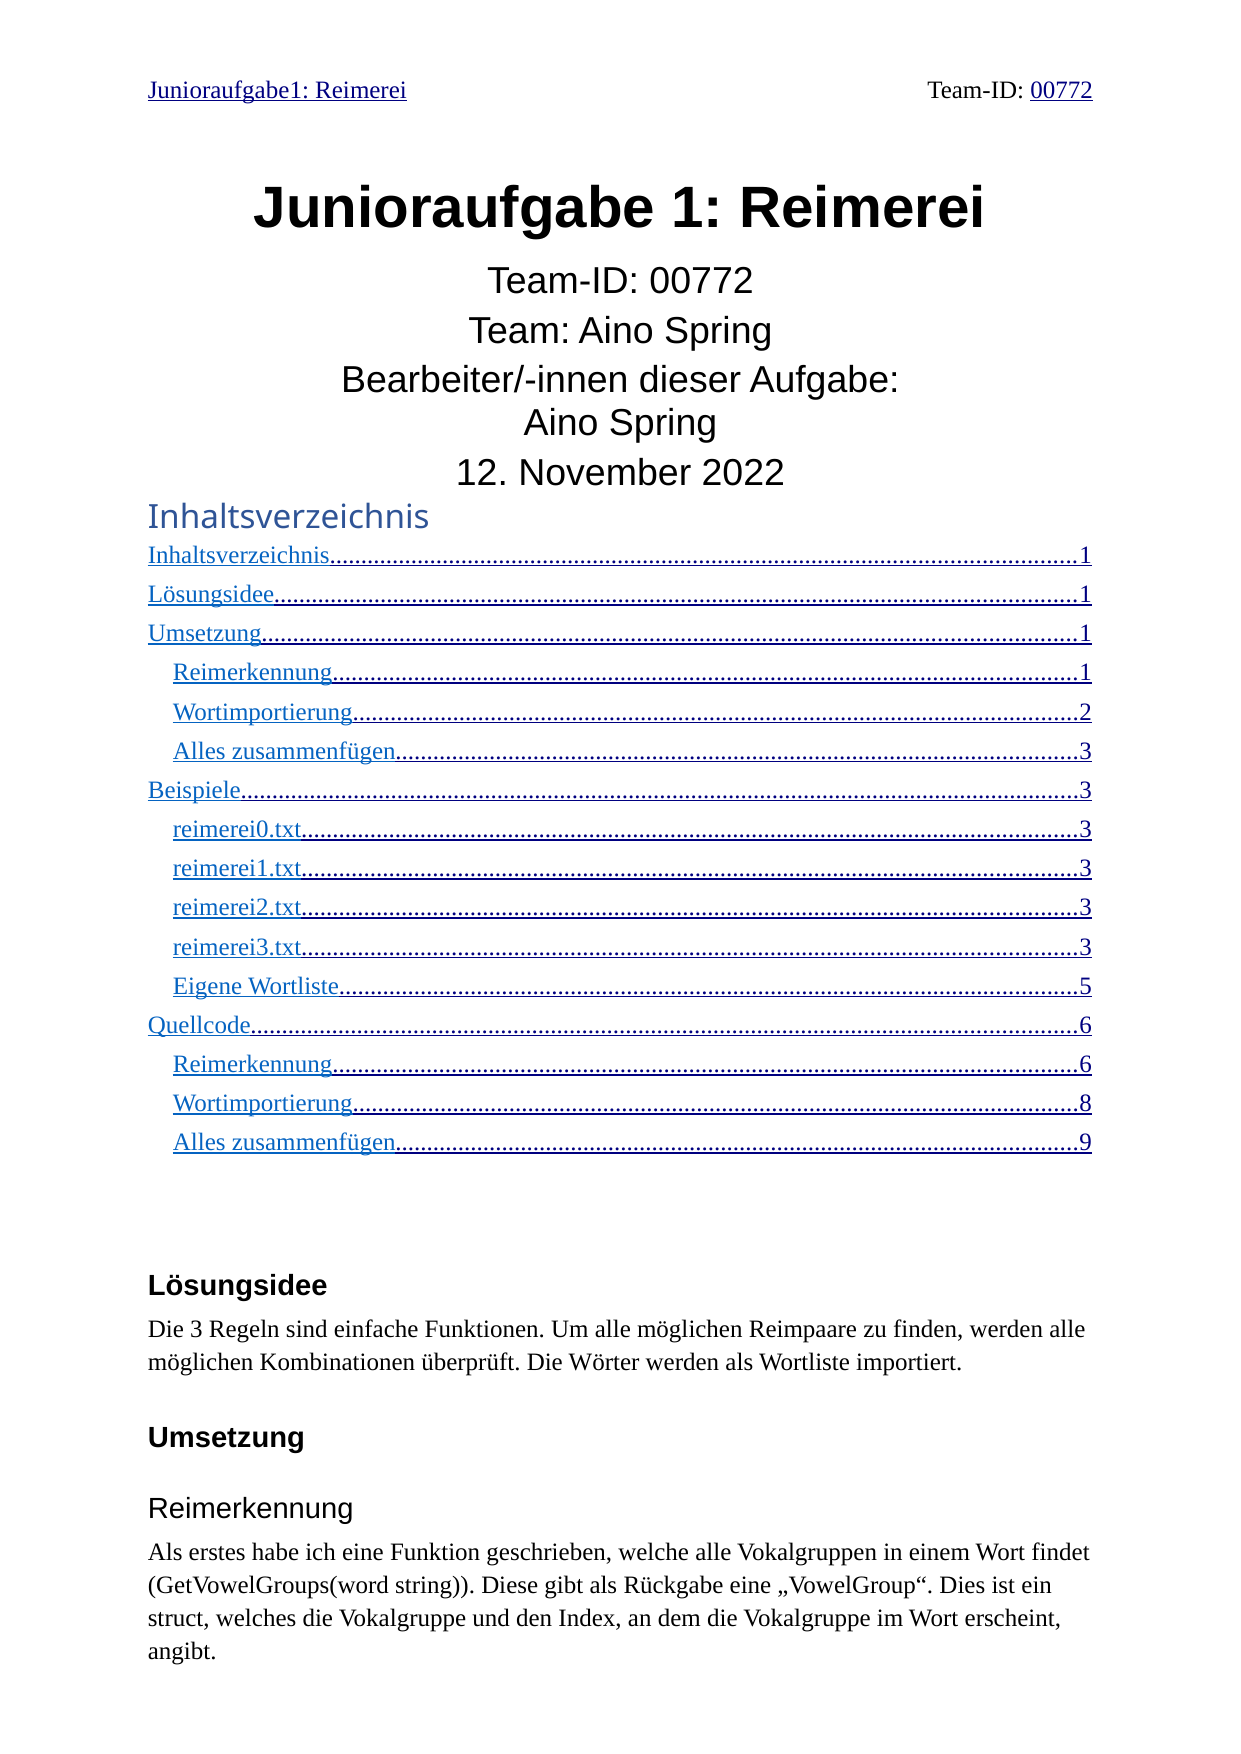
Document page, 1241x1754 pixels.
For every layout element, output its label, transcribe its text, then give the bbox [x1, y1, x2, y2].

subtitle Bearbeiter/-innen dieser Aufgabe: Aino Spring [148, 357, 1093, 443]
subtitle Inhaltsverzeichnis [148, 493, 1093, 538]
title Junioraufgabe 1: Reimerei [148, 173, 1093, 240]
text Alles zusammenfügen 9 [173, 1127, 1093, 1156]
text reimerei3.txt 3 [173, 932, 1093, 960]
text Umsetzung 1 [148, 618, 1093, 647]
text Alles zusammenfügen 3 [173, 736, 1093, 764]
text Quellcode 6 [148, 1010, 1093, 1039]
subtitle Reimerkennung [148, 1491, 1093, 1524]
text Als erstes habe ich eine Funktion geschrieben, welche alle Vokalgruppen in einem Wort findet (GetVowelGroups(word string)). Diese gibt als Rückgabe eine „VowelGroup“. Dies ist ein struct, welches die Vokalgruppe und den Index, an dem die Vokalgruppe im Wort erscheint, angibt. [148, 1537, 1093, 1664]
text Reimerkennung 1 [173, 657, 1093, 686]
text Wortimportierung 2 [173, 697, 1093, 725]
text Beispiele 3 [148, 775, 1093, 804]
text Lösungsidee 1 [148, 579, 1093, 608]
text Eigene Wortliste 5 [173, 971, 1093, 999]
text Inhaltsverzeichnis 1 [148, 540, 1093, 569]
text reimerei0.txt 3 [173, 814, 1093, 843]
text Reimerkennung 6 [173, 1049, 1093, 1078]
text reimerei1.txt 3 [173, 853, 1093, 882]
text Wortimportierung 8 [173, 1088, 1093, 1117]
subtitle Lösungsidee [148, 1268, 1093, 1302]
subtitle Team: Aino Spring [148, 308, 1093, 351]
text Die 3 Regeln sind einfache Funktionen. Um alle möglichen Reimpaare zu finden, werden alle möglichen Kombinationen überprüft. Die Wörter werden als Wortliste importiert. [148, 1314, 1093, 1376]
subtitle Umsetzung [148, 1420, 1093, 1453]
text reimerei2.txt 3 [173, 892, 1093, 921]
subtitle 12. November 2022 [148, 450, 1093, 493]
subtitle Team-ID: 00772 [148, 258, 1093, 302]
